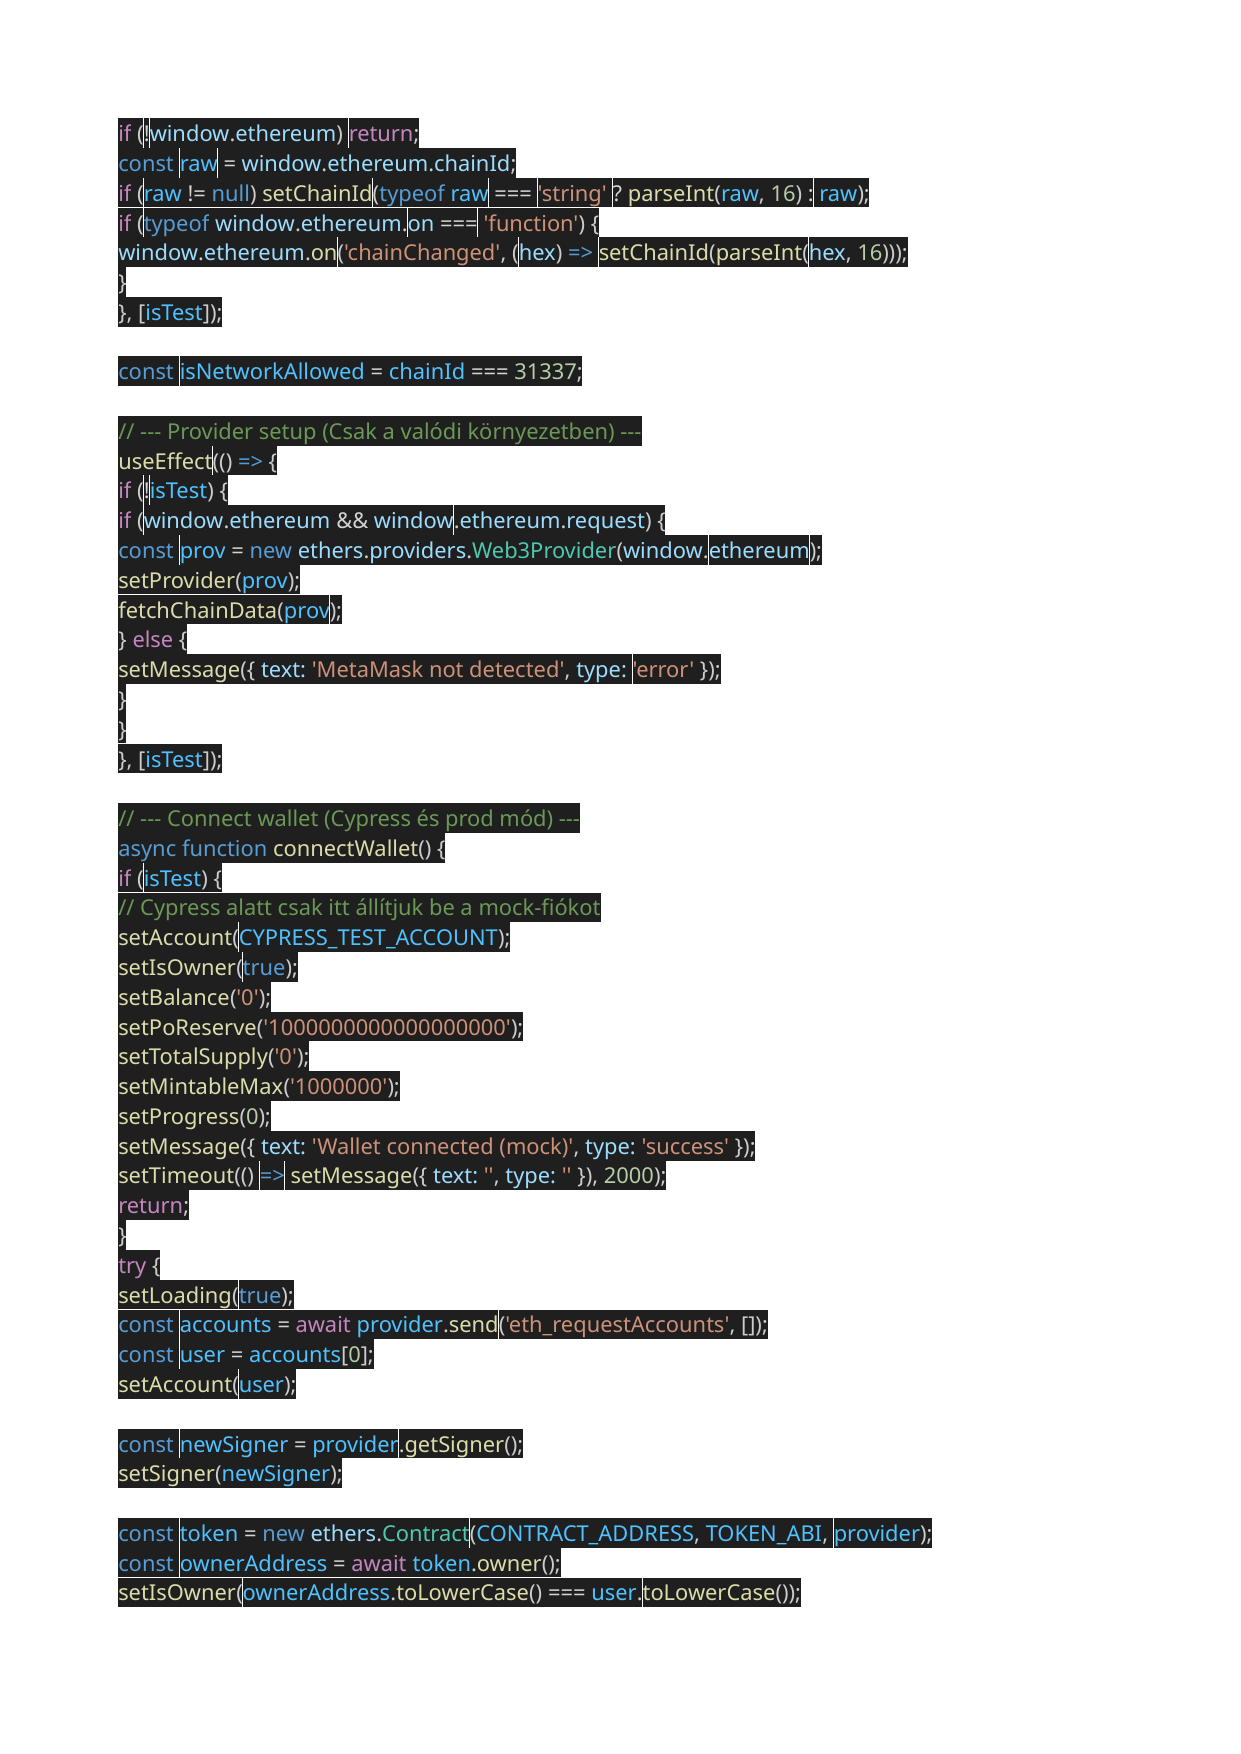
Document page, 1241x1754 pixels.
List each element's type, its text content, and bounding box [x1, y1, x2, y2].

text setMintableMax('1000000'); [118, 1071, 1122, 1101]
text if (window.ethereum && window.ethereum.request) { [118, 505, 1122, 535]
text return; [118, 1190, 1122, 1220]
text setTimeout(() => setMessage({ text: '', type: '' }), 2000); [118, 1161, 1122, 1190]
text }, [isTest]); [118, 743, 1122, 773]
text setIsOwner(ownerAddress.toLowerCase() === user.toLowerCase()); [118, 1577, 1122, 1607]
text // --- Provider setup (Csak a valódi környezetben) --- [118, 416, 1122, 446]
text const prov = new ethers.providers.Web3Provider(window.ethereum); [118, 535, 1122, 565]
text const ownerAddress = await token.owner(); [118, 1548, 1122, 1577]
text } [118, 267, 1122, 297]
text if (isTest) { [118, 863, 1122, 892]
text useEffect(() => { [118, 446, 1122, 475]
text const newSigner = provider.getSigner(); [118, 1428, 1122, 1458]
text try { [118, 1250, 1122, 1280]
text if (raw != null) setChainId(typeof raw === 'string' ? parseInt(raw, 16) : raw); [118, 178, 1122, 207]
text async function connectWallet() { [118, 833, 1122, 863]
text } [118, 684, 1122, 714]
text const raw = window.ethereum.chainId; [118, 148, 1122, 178]
text // Cypress alatt csak itt állítjuk be a mock-fiókot [118, 892, 1122, 922]
text window.ethereum.on('chainChanged', (hex) => setChainId(parseInt(hex, 16))); [118, 237, 1122, 267]
text setProgress(0); [118, 1101, 1122, 1131]
text const user = accounts[0]; [118, 1339, 1122, 1369]
text setBalance('0'); [118, 982, 1122, 1012]
text setPoReserve('1000000000000000000'); [118, 1012, 1122, 1041]
text fetchChainData(prov); [118, 594, 1122, 624]
text setMessage({ text: 'Wallet connected (mock)', type: 'success' }); [118, 1131, 1122, 1161]
text setIsOwner(true); [118, 952, 1122, 982]
text setTotalSupply('0'); [118, 1041, 1122, 1071]
text } [118, 714, 1122, 743]
text const isNetworkAllowed = chainId === 31337; [118, 356, 1122, 386]
text setMessage({ text: 'MetaMask not detected', type: 'error' }); [118, 654, 1122, 684]
text if (!isTest) { [118, 475, 1122, 505]
text setAccount(CYPRESS_TEST_ACCOUNT); [118, 922, 1122, 952]
text } [118, 1220, 1122, 1250]
text setProvider(prov); [118, 565, 1122, 594]
text if (!window.ethereum) return; [118, 118, 1122, 148]
text setLoading(true); [118, 1280, 1122, 1309]
text } else { [118, 624, 1122, 654]
text if (typeof window.ethereum.on === 'function') { [118, 207, 1122, 237]
text setSigner(newSigner); [118, 1458, 1122, 1488]
text setAccount(user); [118, 1369, 1122, 1399]
text const accounts = await provider.send('eth_requestAccounts', []); [118, 1309, 1122, 1339]
text // --- Connect wallet (Cypress és prod mód) --- [118, 803, 1122, 833]
text const token = new ethers.Contract(CONTRACT_ADDRESS, TOKEN_ABI, provider); [118, 1518, 1122, 1548]
text }, [isTest]); [118, 297, 1122, 327]
